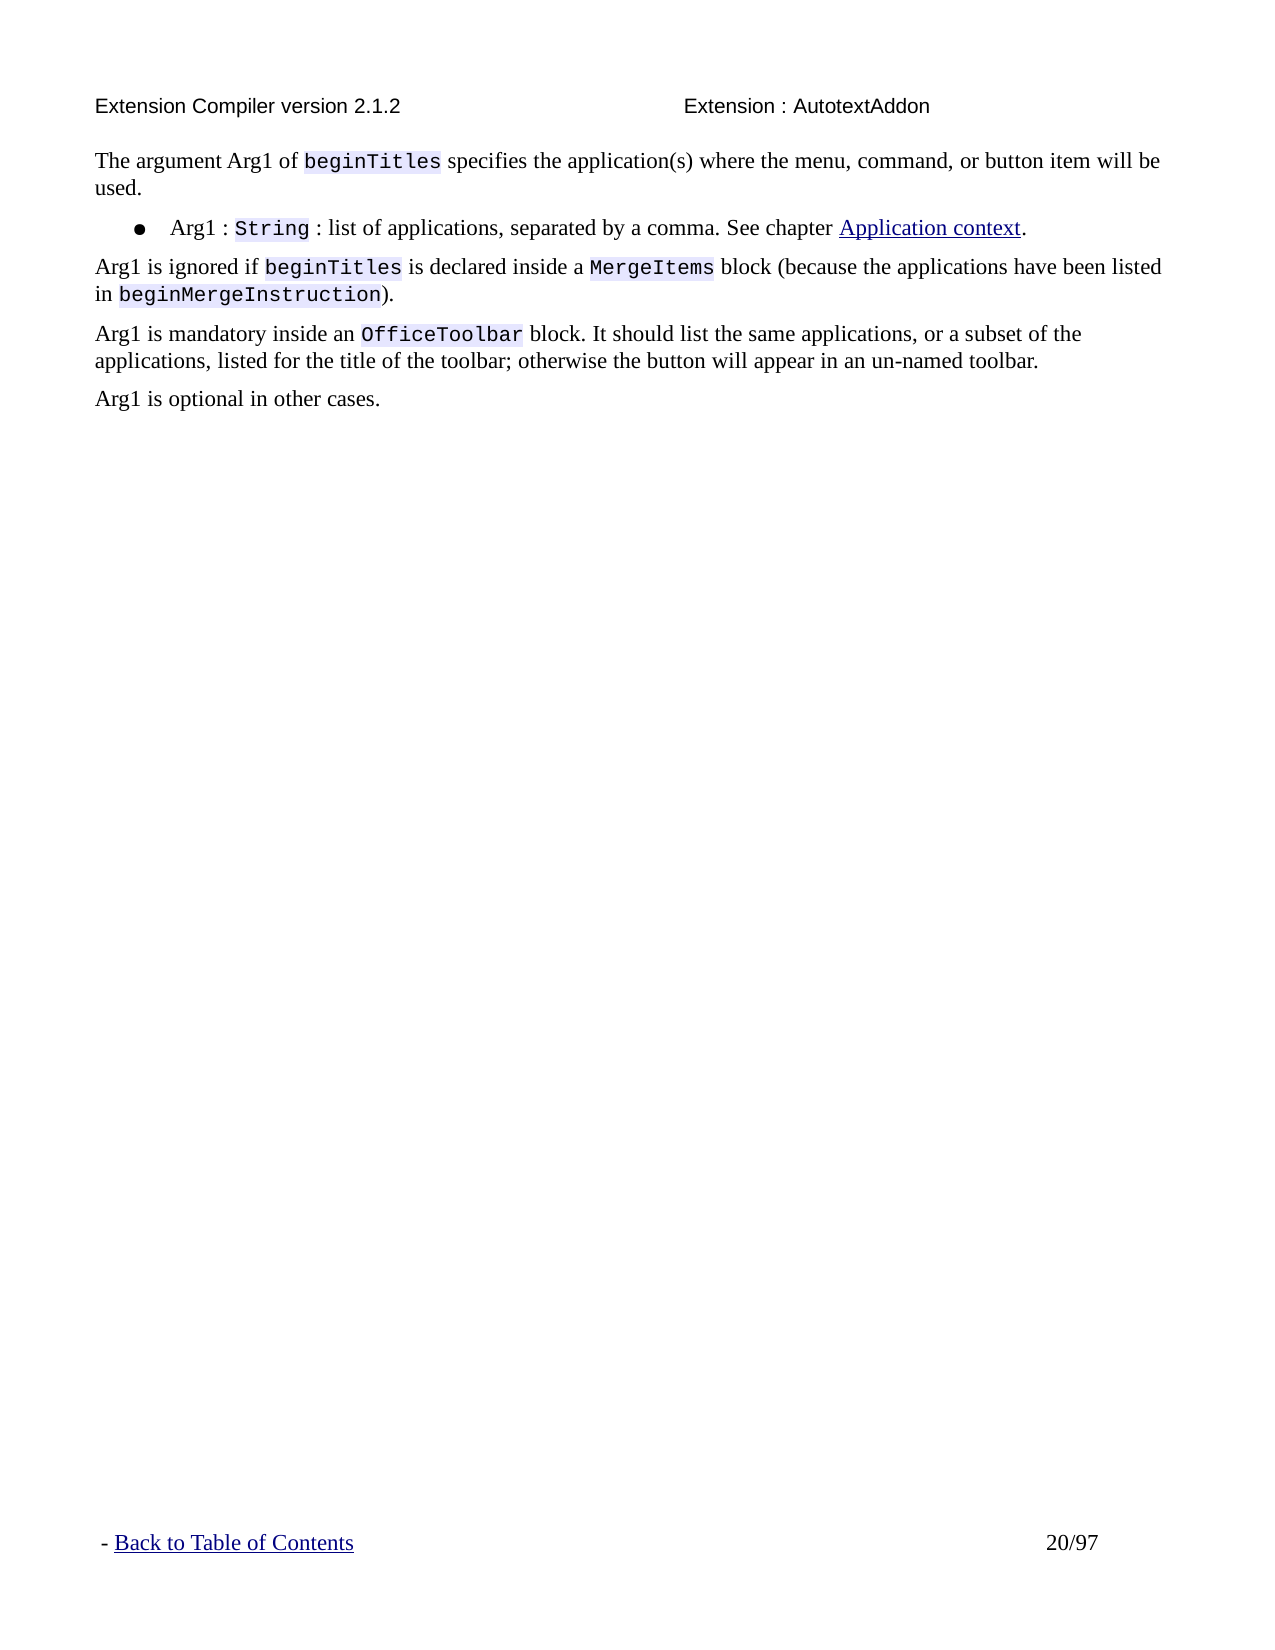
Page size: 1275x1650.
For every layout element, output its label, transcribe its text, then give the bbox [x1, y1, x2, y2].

text Arg1 is optional in other cases. [94, 386, 1181, 411]
text Arg1 is mandatory inside an OfficeToolbar block. It should list the same applications, or a subset of the applications, listed for the title of the toolbar; otherwise the button will appear in an un-named toolbar. [94, 321, 1181, 373]
text The argument Arg1 of beginTitles specifies the application(s) where the menu, command, or button item will be used. [94, 147, 1181, 200]
text Arg1 is ignored if beginTitles is declared inside a MergeItems block (because the applications have been listed in beginMergeInstruction). [94, 254, 1181, 308]
list Arg1 : String : list of applications, separated by a comma. See chapter Application context. [132, 214, 1181, 242]
